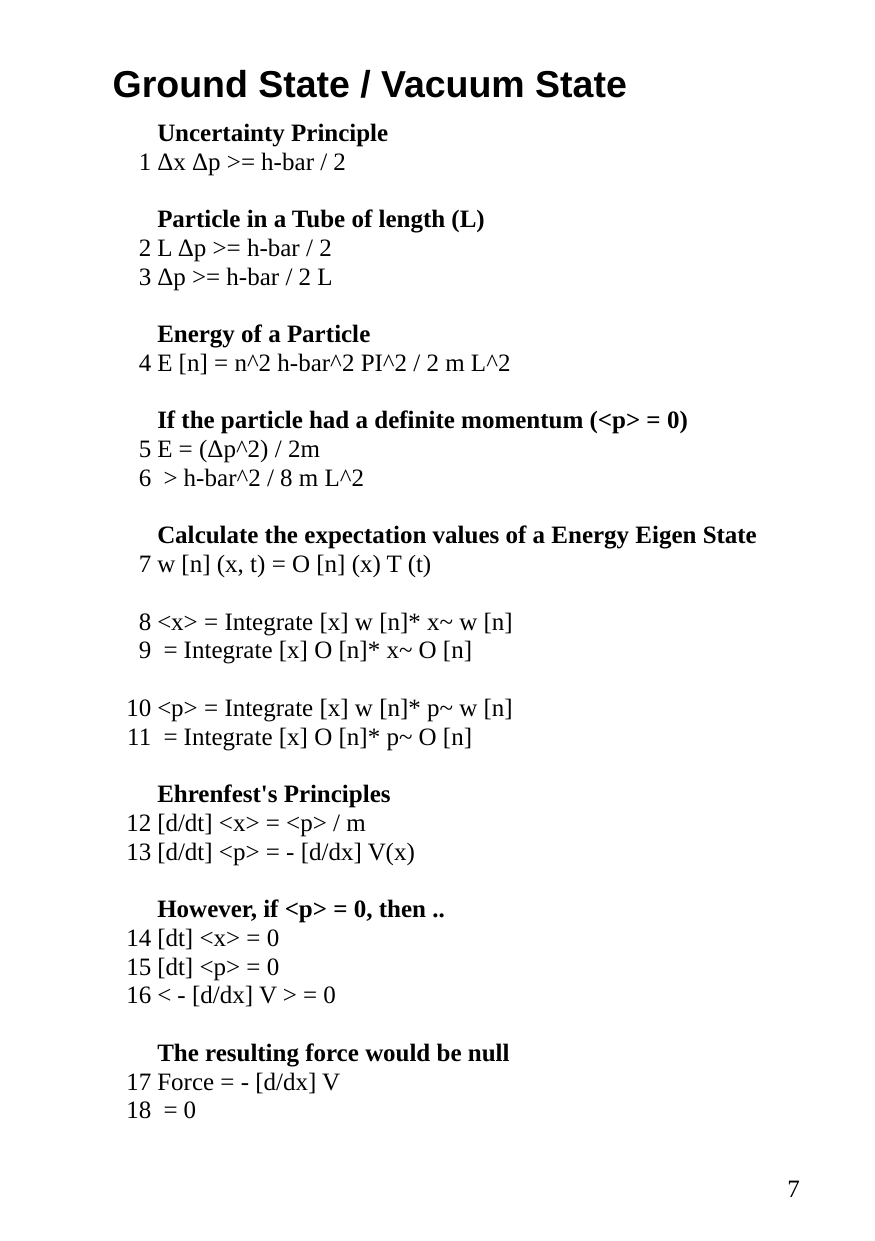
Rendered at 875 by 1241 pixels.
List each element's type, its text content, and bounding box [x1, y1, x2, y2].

table_cell Δx Δp >= h-bar / 2 [154, 147, 793, 176]
table_cell Calculate the expectation values of a Energy Eigen State [154, 521, 793, 549]
table_cell [109, 779, 154, 808]
table_cell Force = - [d/dx] V [154, 1067, 793, 1096]
table_cell 14 [109, 923, 154, 952]
table_cell [109, 866, 154, 894]
table_header Uncertainty Principle [154, 118, 793, 147]
table_cell 18 [109, 1096, 154, 1124]
table_cell 6 [109, 463, 154, 492]
table_cell [154, 492, 793, 521]
table_cell [154, 664, 793, 693]
table_cell <p> = Integrate [x] w [n]* p~ w [n] [154, 693, 793, 722]
table_cell 10 [109, 693, 154, 722]
table_cell 13 [109, 837, 154, 866]
table_cell [d/dt] <x> = <p> / m [154, 808, 793, 837]
table_cell [109, 176, 154, 204]
table_cell [109, 377, 154, 406]
table_cell <x> = Integrate [x] w [n]* x~ w [n] [154, 607, 793, 636]
table_cell [109, 578, 154, 607]
table_cell Energy of a Particle [154, 319, 793, 348]
table_cell 16 [109, 981, 154, 1009]
table_cell [154, 377, 793, 406]
table_cell 3 [109, 262, 154, 291]
table_cell [109, 406, 154, 434]
table_cell [154, 176, 793, 204]
table_cell If the particle had a definite momentum (<p> = 0) [154, 406, 793, 434]
table_cell The resulting force would be null [154, 1038, 793, 1067]
table_cell = Integrate [x] O [n]* p~ O [n] [154, 722, 793, 751]
table_cell [154, 578, 793, 607]
table_cell [154, 751, 793, 779]
table_cell 5 [109, 434, 154, 463]
table_cell [109, 664, 154, 693]
table_cell 1 [109, 147, 154, 176]
table_header [109, 118, 154, 147]
table_cell 15 [109, 952, 154, 981]
table_cell [109, 1009, 154, 1038]
table_cell L Δp >= h-bar / 2 [154, 233, 793, 262]
table_cell [d/dt] <p> = - [d/dx] V(x) [154, 837, 793, 866]
table_cell 11 [109, 722, 154, 751]
table_cell 7 [109, 549, 154, 578]
table_cell 4 [109, 348, 154, 377]
table_cell [dt] <x> = 0 [154, 923, 793, 952]
table_cell 12 [109, 808, 154, 837]
table_cell However, if <p> = 0, then .. [154, 894, 793, 923]
table_cell Ehrenfest's Principles [154, 779, 793, 808]
table_cell > h-bar^2 / 8 m L^2 [154, 463, 793, 492]
table_cell [154, 1009, 793, 1038]
table_cell [dt] <p> = 0 [154, 952, 793, 981]
table_cell [154, 866, 793, 894]
table_cell Δp >= h-bar / 2 L [154, 262, 793, 291]
table_cell 2 [109, 233, 154, 262]
table_cell = Integrate [x] O [n]* x~ O [n] [154, 636, 793, 664]
table_cell [109, 492, 154, 521]
subtitle Ground State / Vacuum State [112, 62, 799, 106]
table_cell [109, 204, 154, 233]
table_cell Particle in a Tube of length (L) [154, 204, 793, 233]
table_cell [109, 894, 154, 923]
table_cell 9 [109, 636, 154, 664]
table_cell 17 [109, 1067, 154, 1096]
table_cell [109, 1038, 154, 1067]
table_cell [109, 291, 154, 319]
table_cell [109, 751, 154, 779]
table_cell 8 [109, 607, 154, 636]
table_cell E [n] = n^2 h-bar^2 PI^2 / 2 m L^2 [154, 348, 793, 377]
table_cell [154, 291, 793, 319]
table_cell [109, 319, 154, 348]
table_cell = 0 [154, 1096, 793, 1124]
table_cell w [n] (x, t) = O [n] (x) T (t) [154, 549, 793, 578]
table_cell < - [d/dx] V > = 0 [154, 981, 793, 1009]
table_cell E = (Δp^2) / 2m [154, 434, 793, 463]
table_cell [109, 521, 154, 549]
